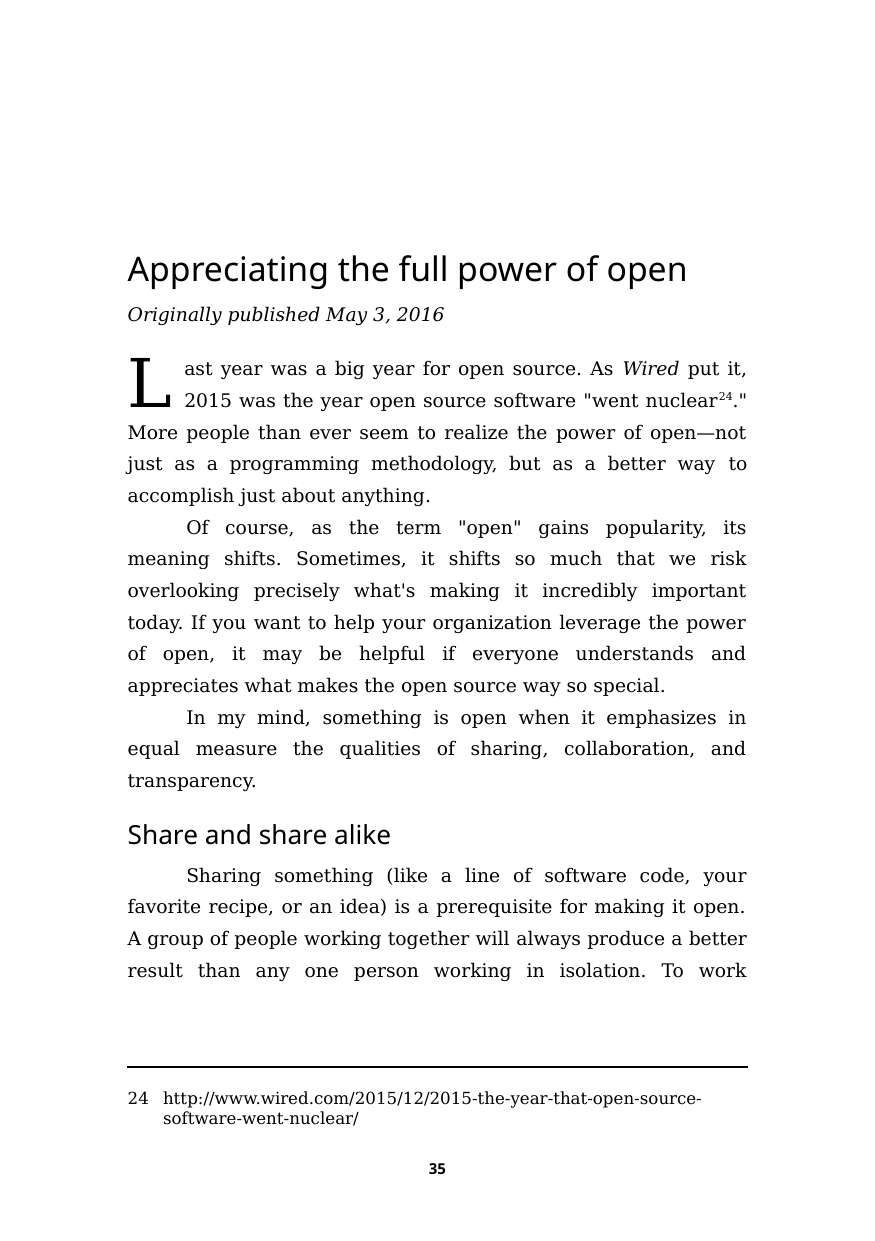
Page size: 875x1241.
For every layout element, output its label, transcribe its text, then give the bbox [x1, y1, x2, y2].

text Of course, as the term "open" gains popularity, its meaning shifts. Sometimes, it shifts so much that we risk overlooking precisely what's making it incredibly important today. If you want to help your organization leverage the power of open, it may be helpful if everyone understands and appreciates what makes the open source way so special. [127, 517, 747, 697]
text Last year was a big year for open source. As Wired put it, 2015 was the year open source software "went nuclear." More people than ever seem to realize the power of open—not just as a programming methodology, but as a better way to accomplish just about anything. [127, 358, 747, 507]
text Sharing something (like a line of software code, your favorite recipe, or an idea) is a prerequisite for making it open. A group of people working together will always produce a better result than any one person working in isolation. To work [127, 864, 747, 981]
text Originally published May 3, 2016 [127, 304, 747, 326]
subtitle Appreciating the full power of open [127, 246, 747, 292]
subtitle Share and share alike [127, 816, 747, 852]
text http://www.wired.com/2015/12/2015-the-year-that-open-source-software-went-nuclear/ [127, 1089, 747, 1128]
text In my mind, something is open when it emphasizes in equal measure the qualities of sharing, collaboration, and transparency. [127, 707, 747, 792]
